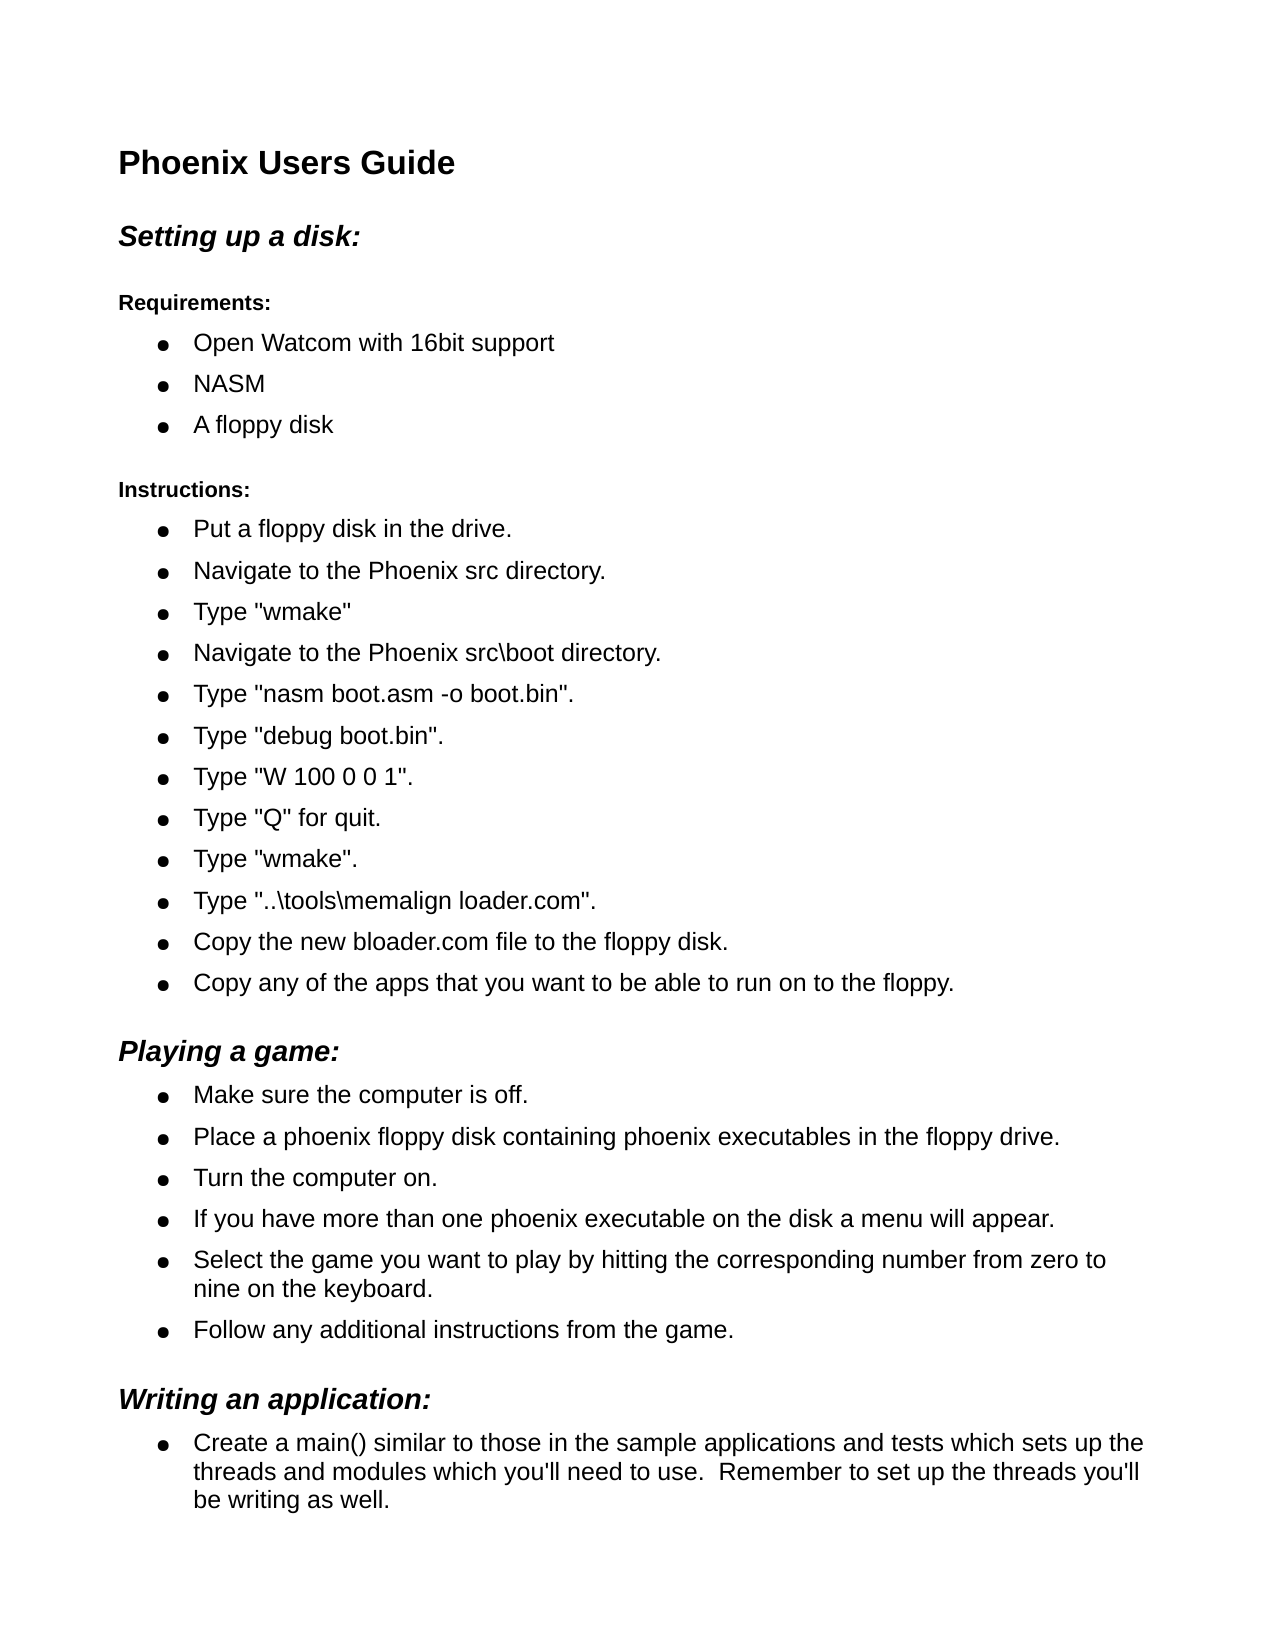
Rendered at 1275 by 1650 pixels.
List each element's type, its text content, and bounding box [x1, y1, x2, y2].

list Type "wmake" [156, 597, 1157, 626]
list Type "wmake". [156, 844, 1157, 873]
list Place a phoenix floppy disk containing phoenix executables in the floppy drive. [156, 1122, 1157, 1151]
list A floppy disk [156, 411, 1157, 439]
list Type "nasm boot.asm -o boot.bin". [156, 679, 1157, 708]
list If you have more than one phoenix executable on the disk a menu will appear. [156, 1204, 1157, 1233]
list Type "debug boot.bin". [156, 721, 1157, 749]
list Type "..\tools\memalign loader.com". [156, 886, 1157, 914]
list Navigate to the Phoenix src directory. [156, 556, 1157, 584]
list Follow any additional instructions from the game. [156, 1316, 1157, 1344]
subtitle Playing a game: [118, 1034, 1157, 1068]
subtitle Instructions: [118, 477, 1157, 502]
subtitle Writing an application: [118, 1382, 1157, 1415]
list Make sure the computer is off. [156, 1081, 1157, 1109]
list Create a main() similar to those in the sample applications and tests which sets up the threads and modules which you'll need to use. Remember to set up the threads you'll be writing as well. [156, 1428, 1157, 1514]
list Type "W 100 0 0 1". [156, 762, 1157, 791]
list Put a floppy disk in the drive. [156, 514, 1157, 543]
list Copy the new bloader.com file to the floppy disk. [156, 927, 1157, 956]
subtitle Requirements: [118, 290, 1157, 316]
list Navigate to the Phoenix src\boot directory. [156, 638, 1157, 667]
list Select the game you want to play by hitting the corresponding number from zero to nine on the keyboard. [156, 1246, 1157, 1303]
list Turn the computer on. [156, 1163, 1157, 1192]
subtitle Setting up a disk: [118, 219, 1157, 253]
list Open Watcom with 16bit support [156, 328, 1157, 357]
list Type "Q" for quit. [156, 803, 1157, 832]
subtitle Phoenix Users Guide [118, 143, 1157, 182]
list Copy any of the apps that you want to be able to run on to the floppy. [156, 968, 1157, 997]
list NASM [156, 369, 1157, 398]
